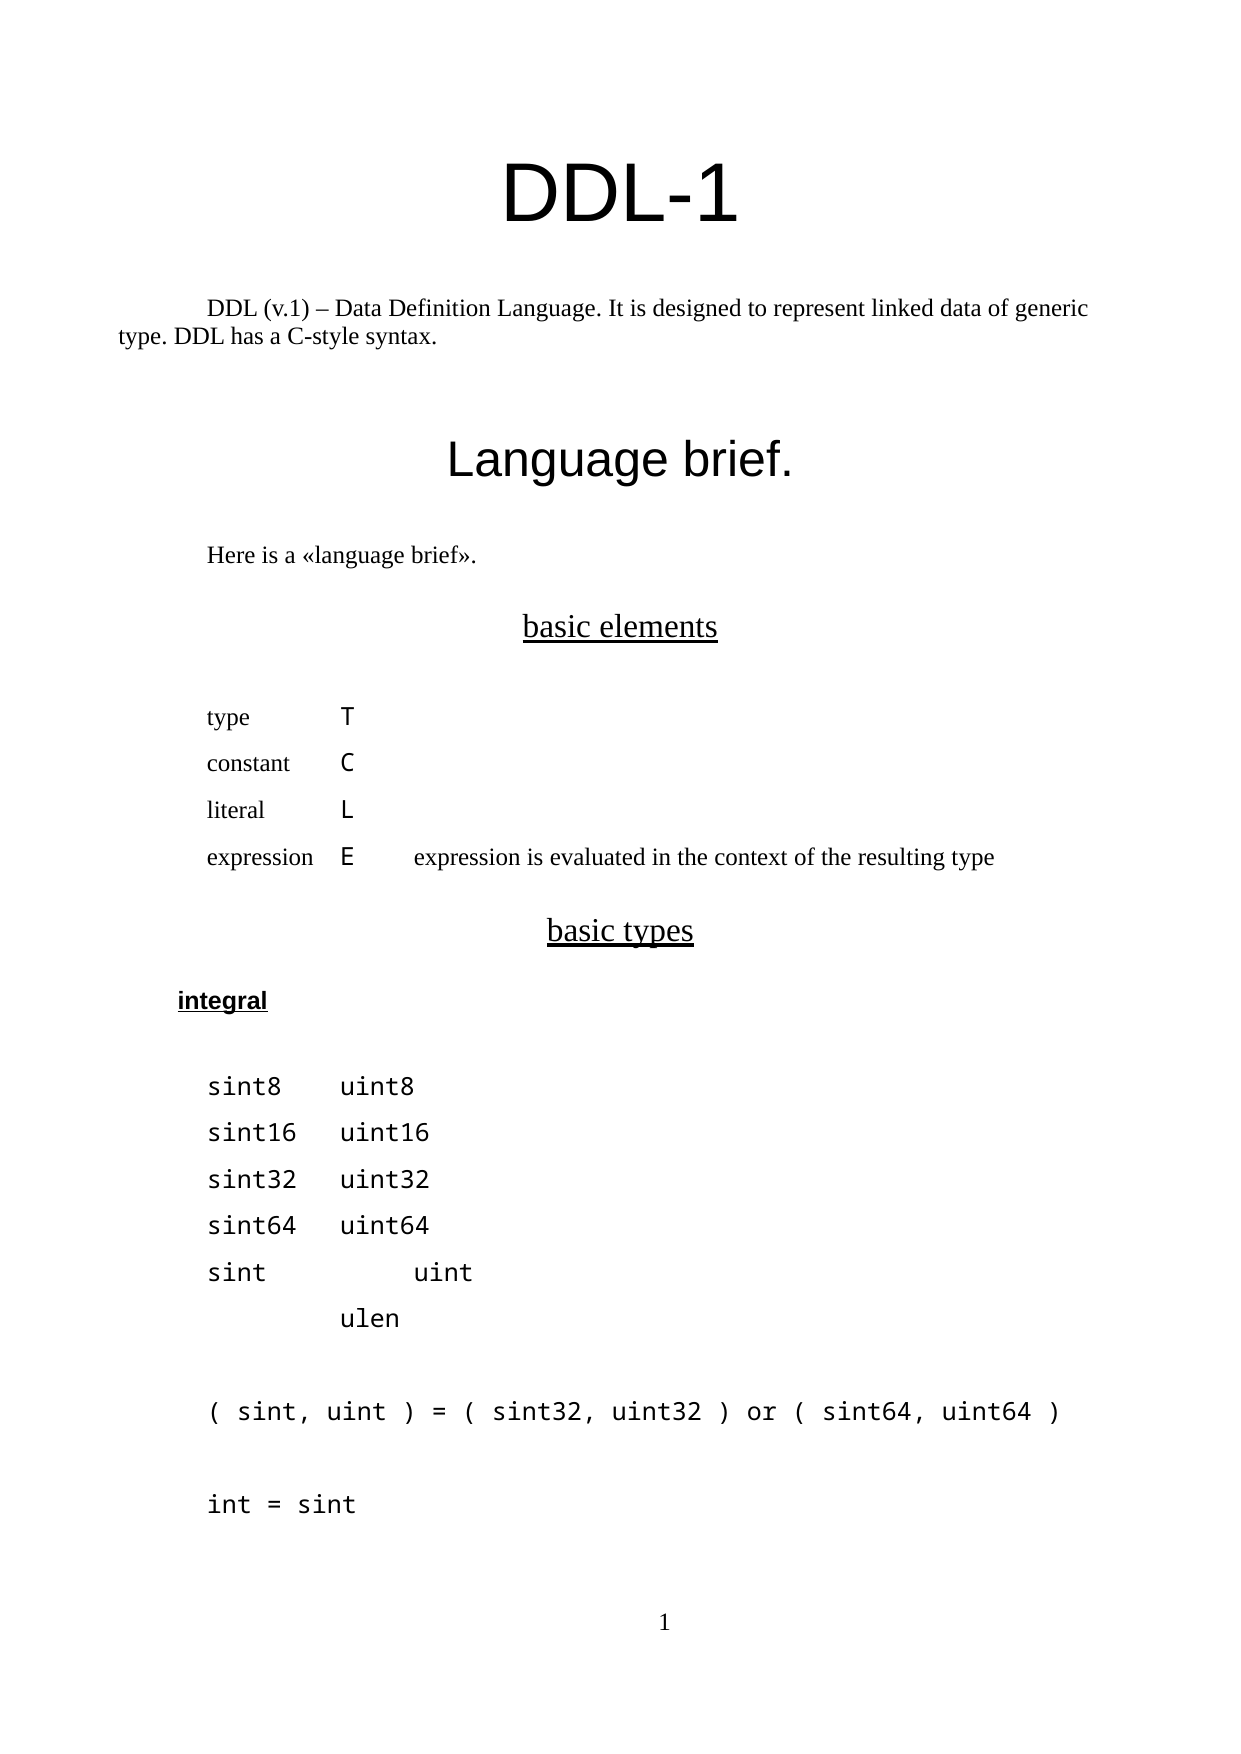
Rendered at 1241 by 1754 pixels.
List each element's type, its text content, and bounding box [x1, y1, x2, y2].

text type T [118, 698, 1122, 733]
text DDL (v.1) – Data Definition Language. It is designed to represent linked data of generic type. DDL has a C-style syntax. [118, 293, 1122, 350]
subtitle basic types [118, 910, 1122, 948]
subtitle basic elements [118, 606, 1122, 645]
text sint16 uint16 [118, 1115, 1122, 1149]
text expression E expression is evaluated in the context of the resulting type [118, 838, 1122, 872]
text literal L [118, 792, 1122, 826]
text sint64 uint64 [118, 1208, 1122, 1242]
text sint32 uint32 [118, 1161, 1122, 1195]
text constant C [118, 745, 1122, 779]
text sint uint [118, 1254, 1122, 1288]
subtitle integral [177, 986, 1122, 1014]
title Language brief. [118, 429, 1122, 486]
text Here is a «language brief». [118, 540, 1122, 569]
text sint8 uint8 [118, 1068, 1122, 1102]
text ulen [118, 1301, 1122, 1335]
text int = sint [118, 1487, 1122, 1521]
text ( sint, uint ) = ( sint32, uint32 ) or ( sint64, uint64 ) [118, 1394, 1122, 1428]
title DDL-1 [118, 143, 1122, 239]
